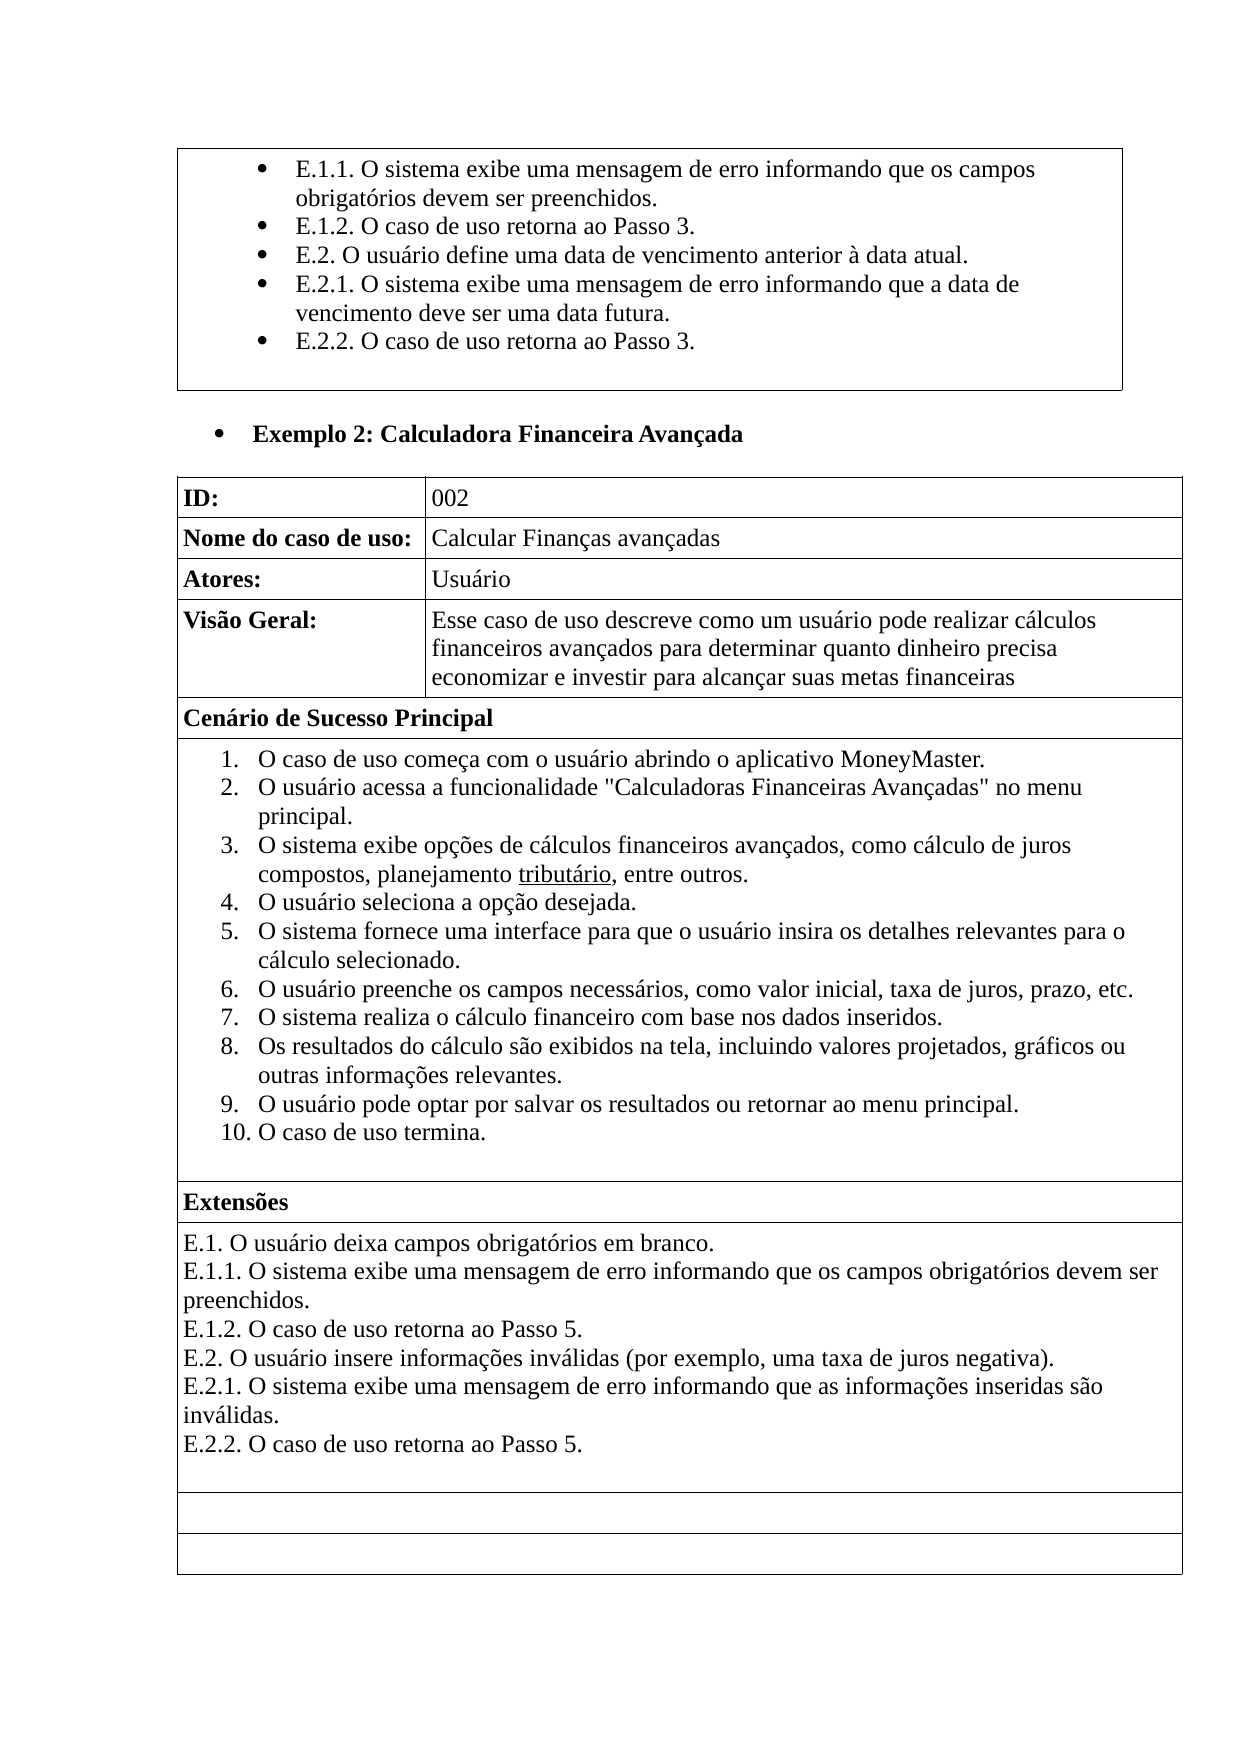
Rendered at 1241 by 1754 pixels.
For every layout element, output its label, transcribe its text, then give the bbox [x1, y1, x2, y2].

table_cell Cenário de Sucesso Principal [178, 698, 1182, 737]
table_cell Atores: [178, 559, 425, 598]
table_cell [178, 1493, 1182, 1533]
table_cell Usuário [426, 559, 1182, 598]
table_cell Calcular Finanças avançadas [426, 518, 1182, 558]
table_cell Esse caso de uso descreve como um usuário pode realizar cálculos financeiros avançados para determinar quanto dinheiro precisa economizar e investir para alcançar suas metas financeiras [426, 600, 1182, 697]
table_cell Nome do caso de uso: [178, 518, 425, 558]
table_cell Extensões [178, 1182, 1182, 1221]
table_header 002 [426, 478, 1182, 517]
table_cell E.1. O usuário deixa campos obrigatórios em branco. E.1.1. O sistema exibe uma mensagem de erro informando que os campos obrigatórios devem ser preenchidos. E.1.2. O caso de uso retorna ao Passo 3. E.2. O usuário define uma data de vencimento anterior à data atual. E.2.1. O sistema exibe uma mensagem de erro informando que a data de vencimento deve ser uma data futura. E.2.2. O caso de uso retorna ao Passo 3. [178, 149, 1122, 389]
list Exemplo 2: Calculadora Financeira Avançada [215, 419, 1063, 448]
table_cell [178, 1534, 1182, 1574]
table_cell Visão Geral: [178, 600, 425, 697]
table_cell O caso de uso começa com o usuário abrindo o aplicativo MoneyMaster. O usuário acessa a funcionalidade "Calculadoras Financeiras Avançadas" no menu principal. O sistema exibe opções de cálculos financeiros avançados, como cálculo de juros compostos, planejamento tributário, entre outros. O usuário seleciona a opção desejada. O sistema fornece uma interface para que o usuário insira os detalhes relevantes para o cálculo selecionado. O usuário preenche os campos necessários, como valor inicial, taxa de juros, prazo, etc. O sistema realiza o cálculo financeiro com base nos dados inseridos. Os resultados do cálculo são exibidos na tela, incluindo valores projetados, gráficos ou outras informações relevantes. O usuário pode optar por salvar os resultados ou retornar ao menu principal. O caso de uso termina. [178, 739, 1182, 1181]
table_header ID: [178, 478, 425, 517]
table_cell E.1. O usuário deixa campos obrigatórios em branco. E.1.1. O sistema exibe uma mensagem de erro informando que os campos obrigatórios devem ser preenchidos. E.1.2. O caso de uso retorna ao Passo 5. E.2. O usuário insere informações inválidas (por exemplo, uma taxa de juros negativa). E.2.1. O sistema exibe uma mensagem de erro informando que as informações inseridas são inválidas. E.2.2. O caso de uso retorna ao Passo 5. [178, 1223, 1182, 1492]
